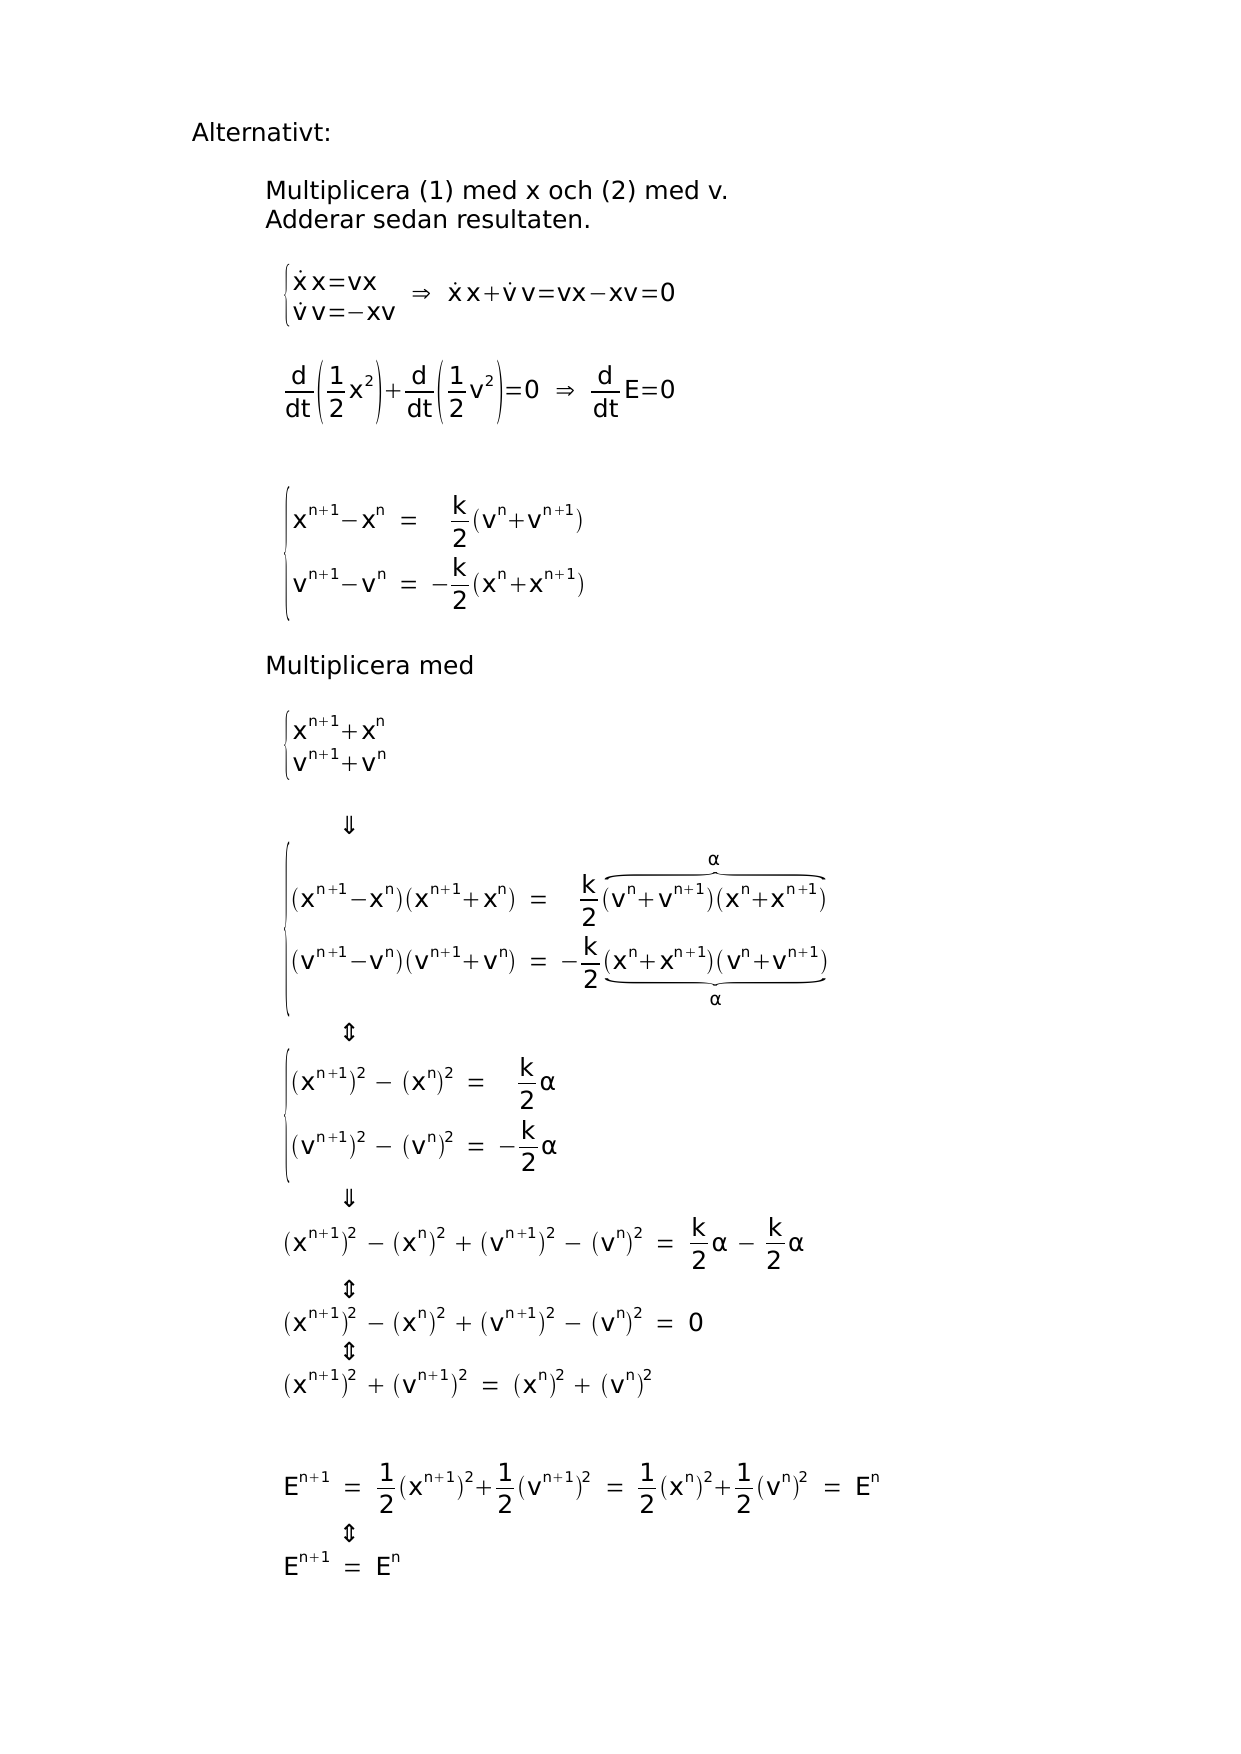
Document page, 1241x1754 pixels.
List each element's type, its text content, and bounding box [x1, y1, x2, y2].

text Multiplicera (1) med x och (2) med v. [118, 176, 1122, 206]
text ⇕ [118, 1018, 1122, 1047]
text ⇕ [118, 1519, 1122, 1549]
text ⇕ [118, 1337, 1122, 1367]
text Adderar sedan resultaten. [118, 206, 1122, 235]
text ⇓ [118, 1184, 1122, 1213]
text Alternativt: [118, 118, 1122, 147]
text ⇓ [118, 811, 1122, 840]
text ⇕ [118, 1275, 1122, 1304]
text Multiplicera med [118, 651, 1122, 680]
